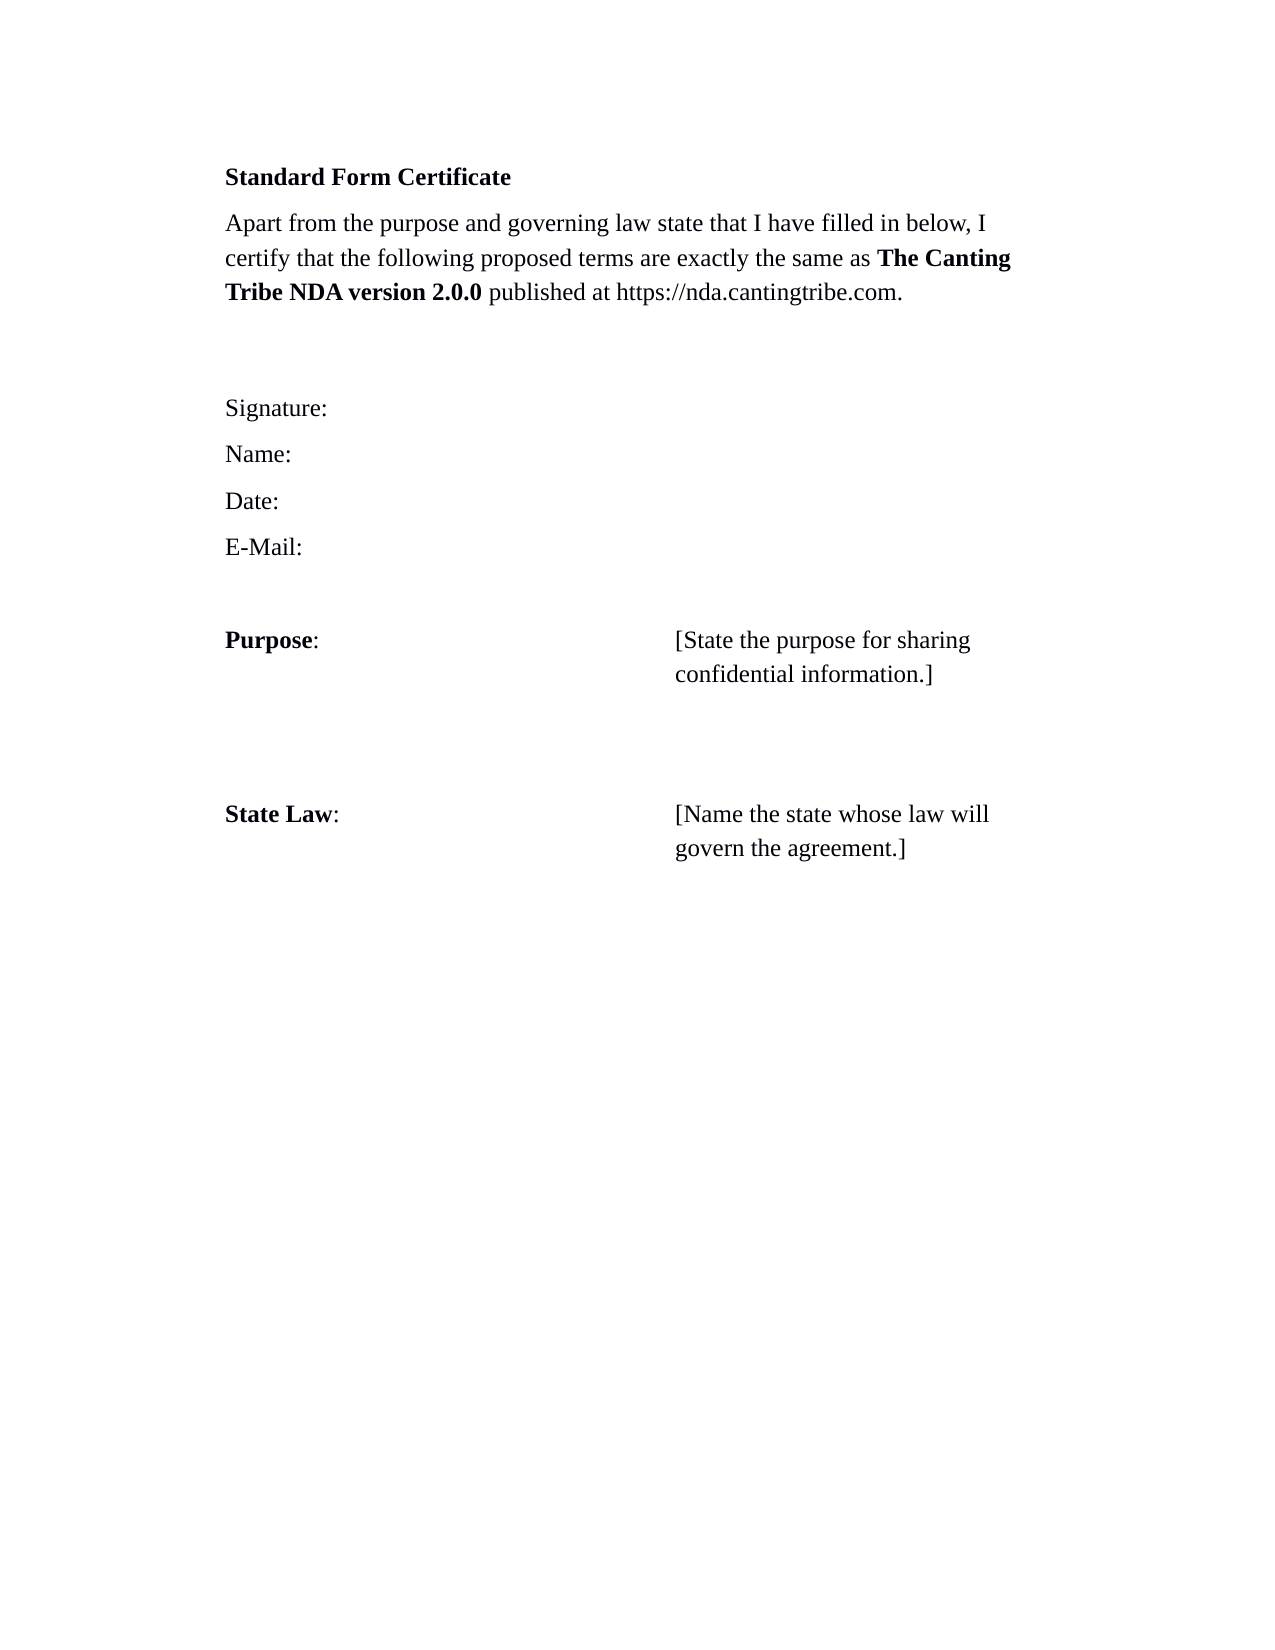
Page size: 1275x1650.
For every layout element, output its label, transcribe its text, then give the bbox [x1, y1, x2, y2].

text Standard Form Certificate [225, 162, 1050, 191]
text Purpose: [State the purpose for sharing confidential information.] [225, 625, 1050, 688]
text Signature: [225, 358, 1050, 422]
text Date: [225, 486, 1050, 514]
text State Law: [Name the state whose law will govern the agreement.] [225, 799, 1050, 862]
text Name: [225, 439, 1050, 468]
text E-Mail: [225, 532, 1050, 561]
text Apart from the purpose and governing law state that I have filled in below, I certify that the following proposed terms are exactly the same as The Canting Tribe NDA version 2.0.0 published at https://nda.cantingtribe.com. [225, 208, 1050, 341]
